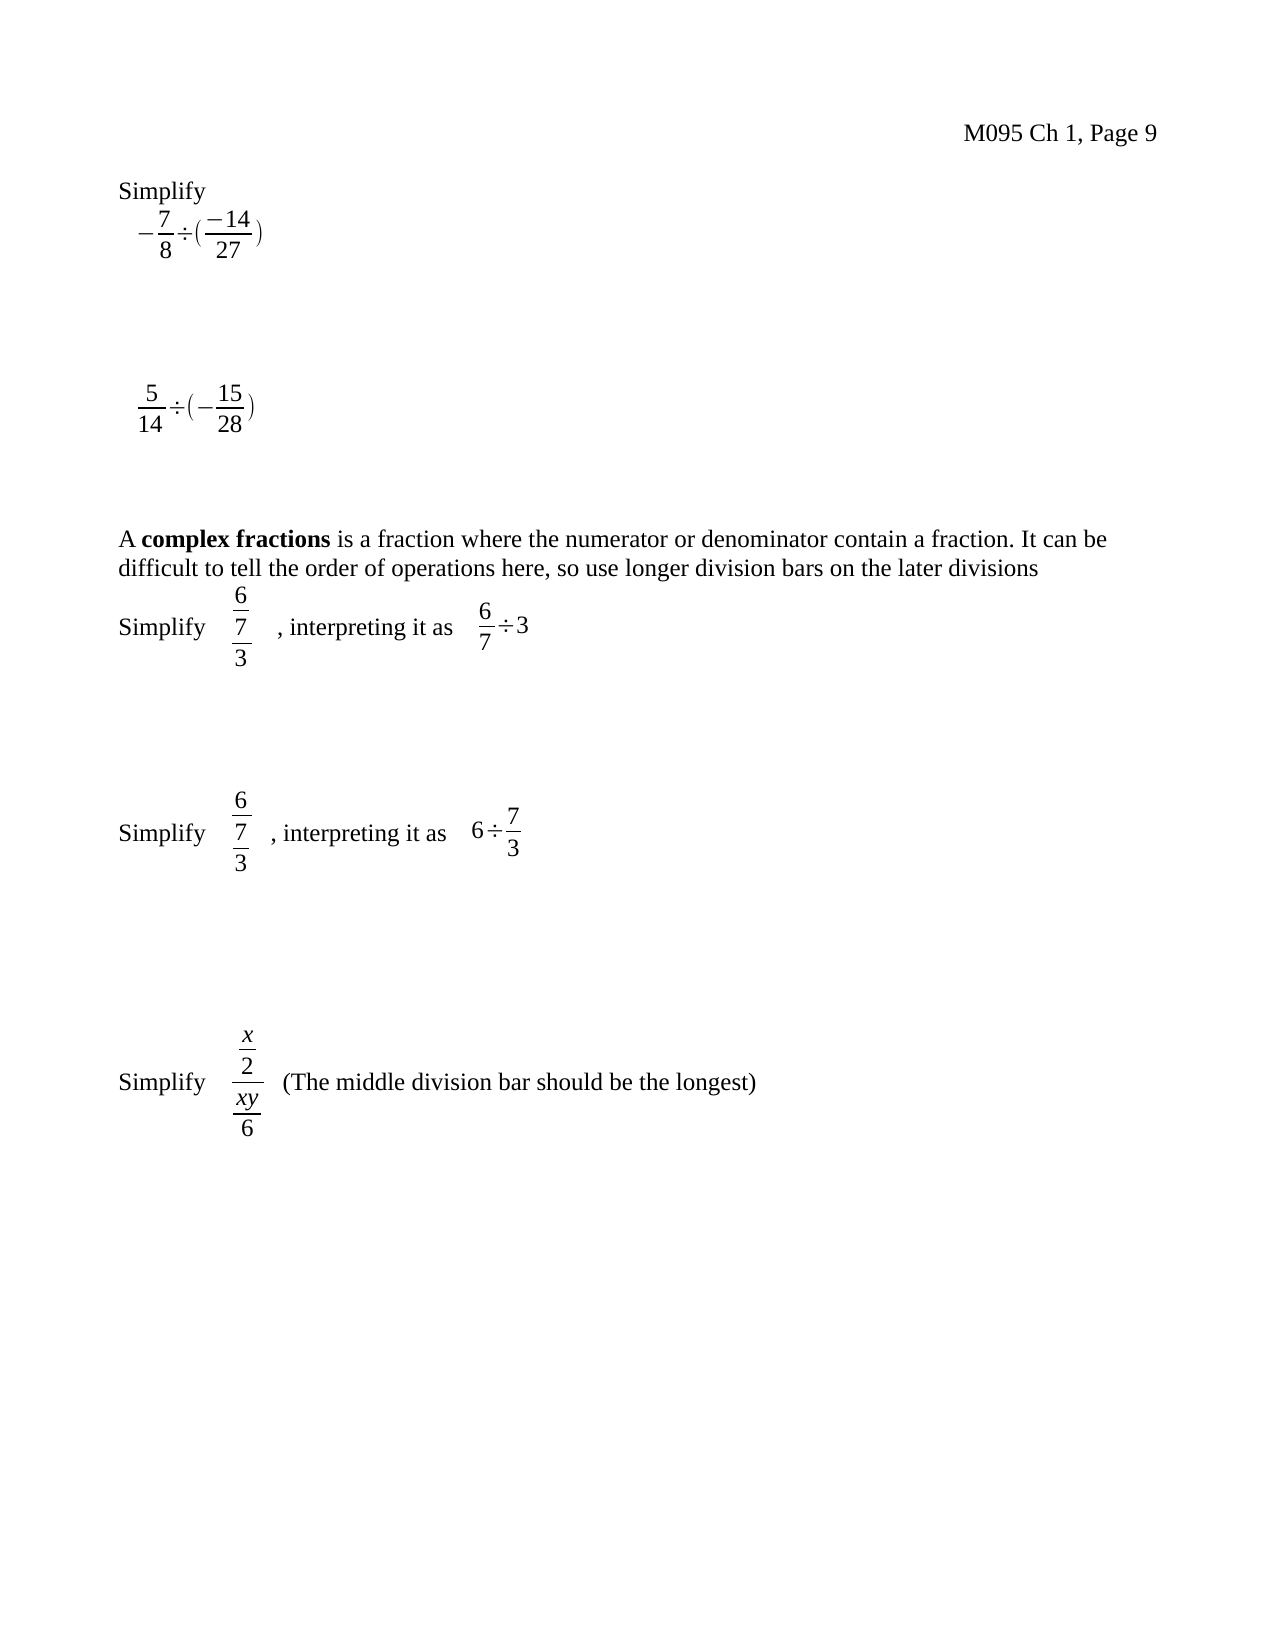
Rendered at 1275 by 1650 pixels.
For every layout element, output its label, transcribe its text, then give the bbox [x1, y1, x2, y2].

text Simplify (The middle division bar should be the longest) [118, 1021, 1157, 1142]
text Simplify , interpreting it as [118, 787, 1157, 877]
text Simplify [118, 176, 1157, 205]
text Simplify , interpreting it as [118, 582, 1157, 672]
text A complex fractions is a fraction where the numerator or denominator contain a fraction. It can be difficult to tell the order of operations here, so use longer division bars on the later divisions [118, 524, 1157, 582]
